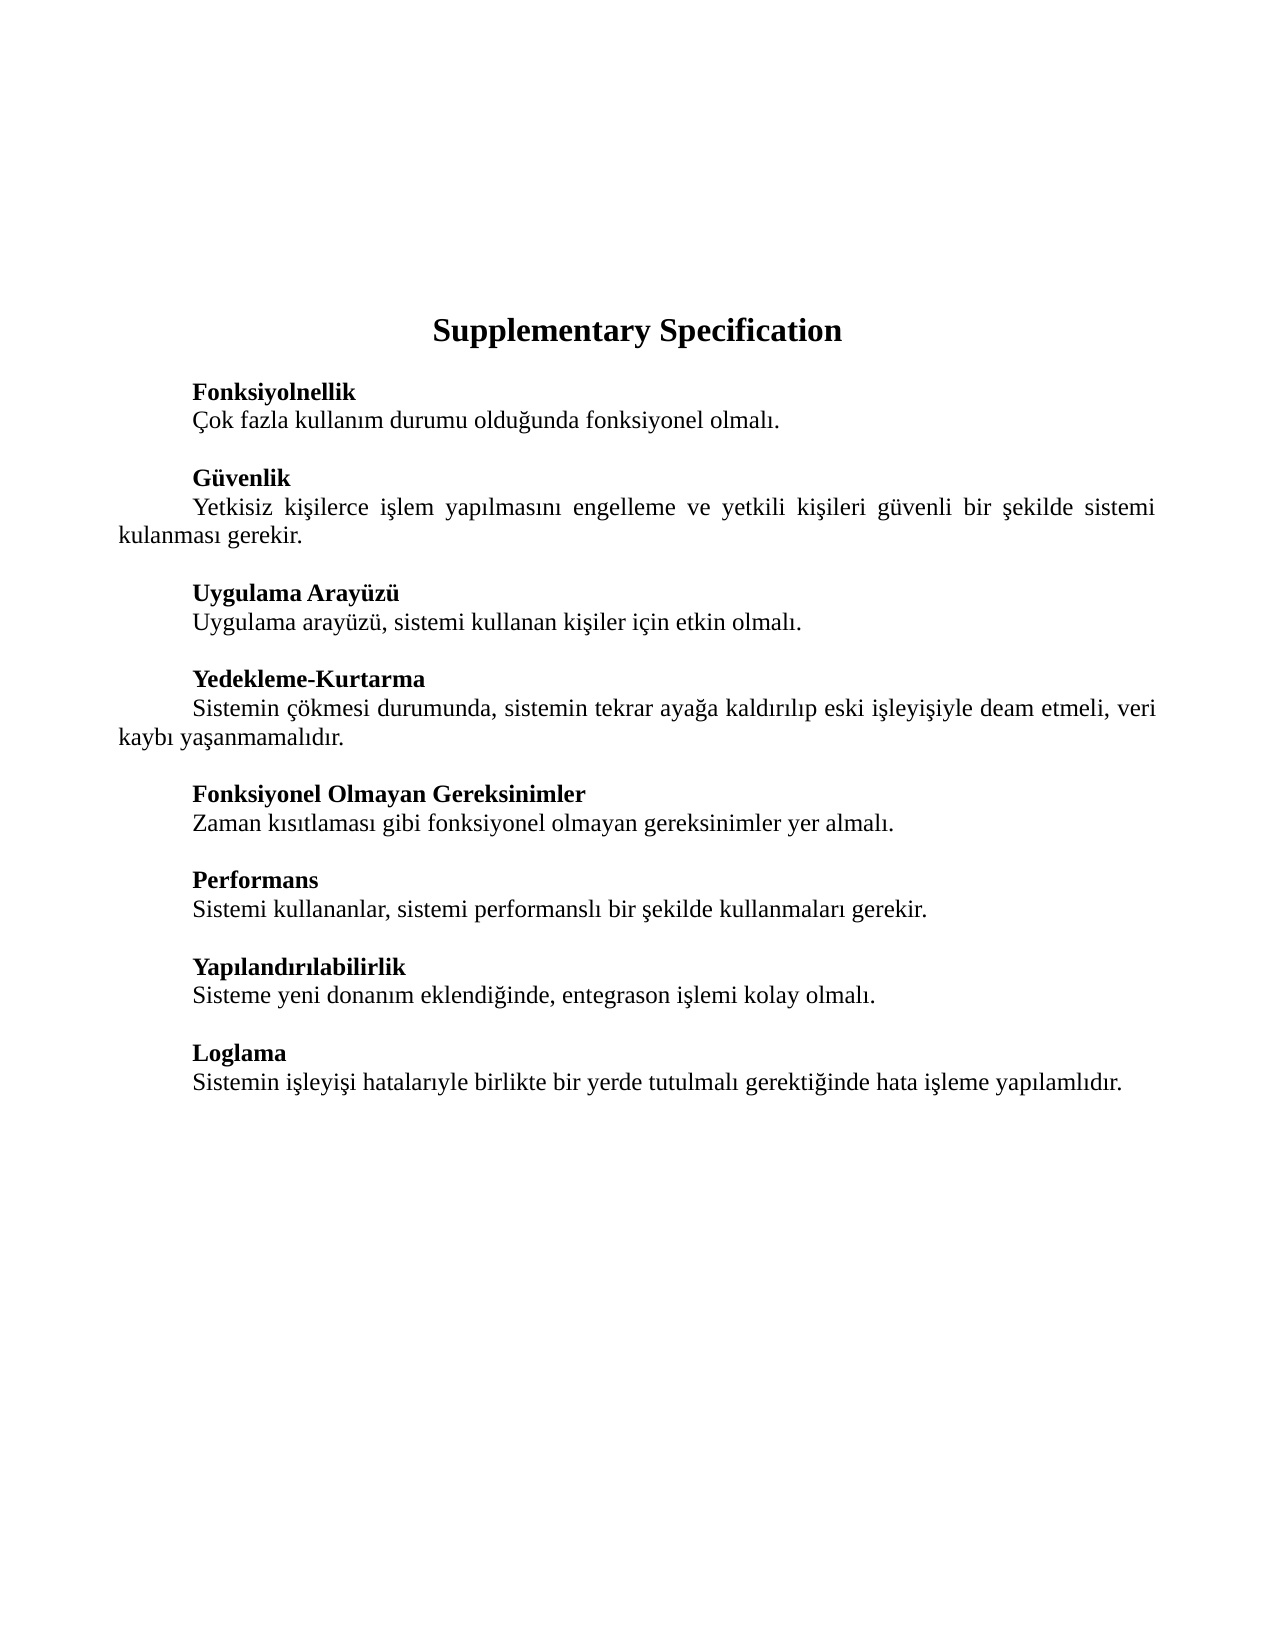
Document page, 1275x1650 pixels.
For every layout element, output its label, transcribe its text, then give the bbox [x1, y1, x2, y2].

text Performans [118, 866, 1157, 894]
text Uygulama arayüzü, sistemi kullanan kişiler için etkin olmalı. [118, 607, 1157, 636]
text Fonksiyonel Olmayan Gereksinimler [118, 779, 1157, 808]
text Loglama [118, 1038, 1157, 1067]
text Yapılandırılabilirlik [118, 952, 1157, 981]
text Zaman kısıtlaması gibi fonksiyonel olmayan gereksinimler yer almalı. [118, 808, 1157, 837]
text Güvenlik [118, 463, 1157, 492]
text Sistemin çökmesi durumunda, sistemin tekrar ayağa kaldırılıp eski işleyişiyle deam etmeli, veri kaybı yaşanmamalıdır. [118, 693, 1157, 751]
text Yedekleme-Kurtarma [118, 664, 1157, 693]
text Yetkisiz kişilerce işlem yapılmasını engelleme ve yetkili kişileri güvenli bir şekilde sistemi kulanması gerekir. [118, 492, 1157, 549]
text Uygulama Arayüzü [118, 578, 1157, 607]
text Sistemi kullananlar, sistemi performanslı bir şekilde kullanmaları gerekir. [118, 894, 1157, 923]
text Çok fazla kullanım durumu olduğunda fonksiyonel olmalı. [118, 406, 1157, 434]
text Supplementary Specification [118, 310, 1157, 348]
text Fonksiyolnellik [118, 377, 1157, 406]
text Sisteme yeni donanım eklendiğinde, entegrason işlemi kolay olmalı. [118, 981, 1157, 1009]
text Sistemin işleyişi hatalarıyle birlikte bir yerde tutulmalı gerektiğinde hata işleme yapılamlıdır. [118, 1067, 1157, 1096]
